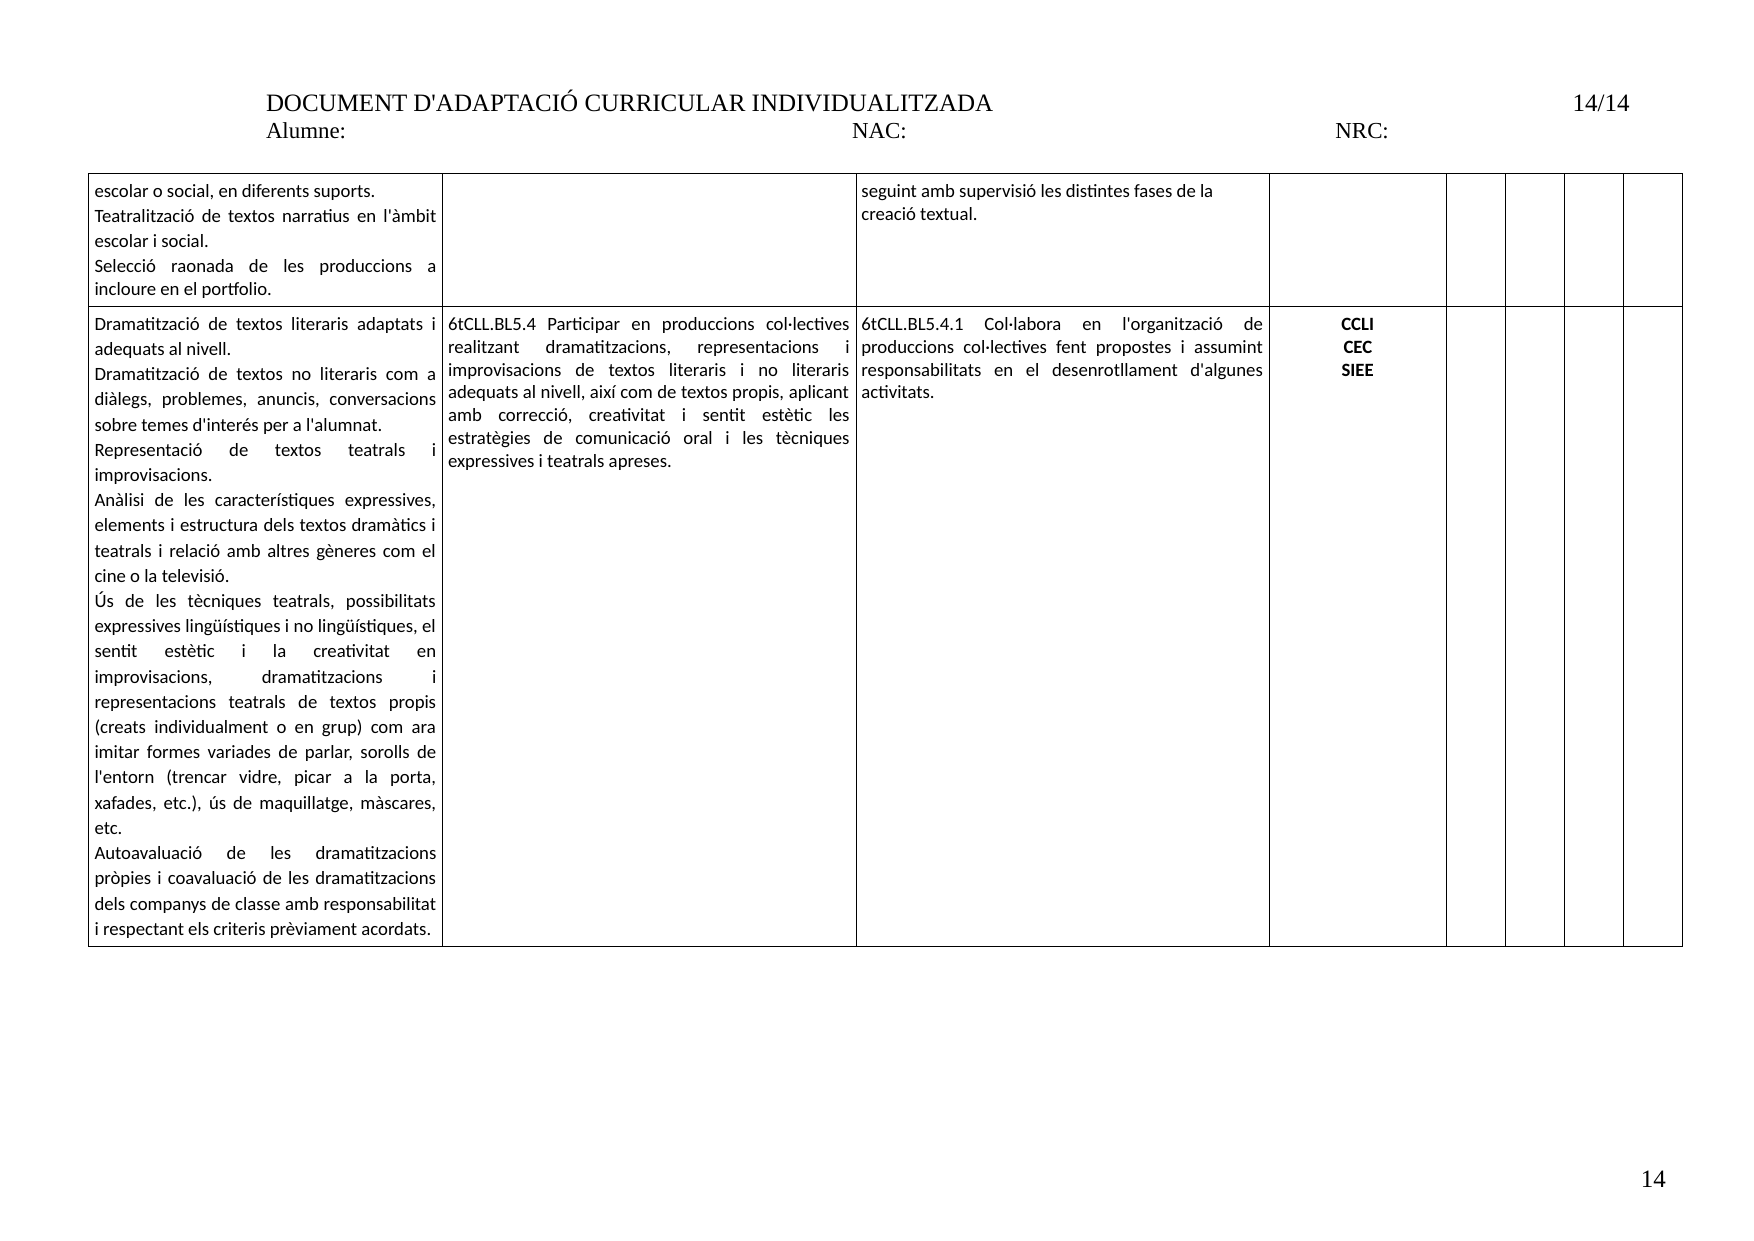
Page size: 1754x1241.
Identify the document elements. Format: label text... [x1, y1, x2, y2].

table_cell [1565, 174, 1623, 306]
table_cell seguint amb supervisió les distintes fases de la creació textual. [857, 174, 1269, 306]
table_cell [1506, 174, 1564, 306]
table_cell [1624, 174, 1682, 306]
table_cell [1270, 174, 1446, 306]
table_cell [1565, 307, 1623, 946]
table_cell [443, 174, 856, 306]
table_cell [1447, 307, 1505, 946]
table_cell escolar o social, en diferents suports. Teatralització de textos narratius en l'àmbit escolar i social. Selecció raonada de les produccions a incloure en el portfolio. [89, 174, 442, 306]
table_cell [1506, 307, 1564, 946]
table_cell 6tCLL.BL5.4.1 Col·labora en l'organització de produccions col·lectives fent propostes i assumint responsabilitats en el desenrotllament d'algunes activitats. [857, 307, 1269, 946]
table_cell [1624, 307, 1682, 946]
table_cell [1447, 174, 1505, 306]
table_cell Dramatització de textos literaris adaptats i adequats al nivell. Dramatització de textos no literaris com a diàlegs, problemes, anuncis, conversacions sobre temes d'interés per a l'alumnat. Representació de textos teatrals i improvisacions. Anàlisi de les característiques expressives, elements i estructura dels textos dramàtics i teatrals i relació amb altres gèneres com el cine o la televisió. Ús de les tècniques teatrals, possibilitats expressives lingüístiques i no lingüístiques, el sentit estètic i la creativitat en improvisacions, dramatitzacions i representacions teatrals de textos propis (creats individualment o en grup) com ara imitar formes variades de parlar, sorolls de l'entorn (trencar vidre, picar a la porta, xafades, etc.), ús de maquillatge, màscares, etc. Autoavaluació de les dramatitzacions pròpies i coavaluació de les dramatitzacions dels companys de classe amb responsabilitat i respectant els criteris prèviament acordats. [89, 307, 442, 946]
table_cell CCLI CEC SIEE [1270, 307, 1446, 946]
table_cell 6tCLL.BL5.4 Participar en produccions col·lectives realitzant dramatitzacions, representacions i improvisacions de textos literaris i no literaris adequats al nivell, així com de textos propis, aplicant amb correcció, creativitat i sentit estètic les estratègies de comunicació oral i les tècniques expressives i teatrals apreses. [443, 307, 856, 946]
